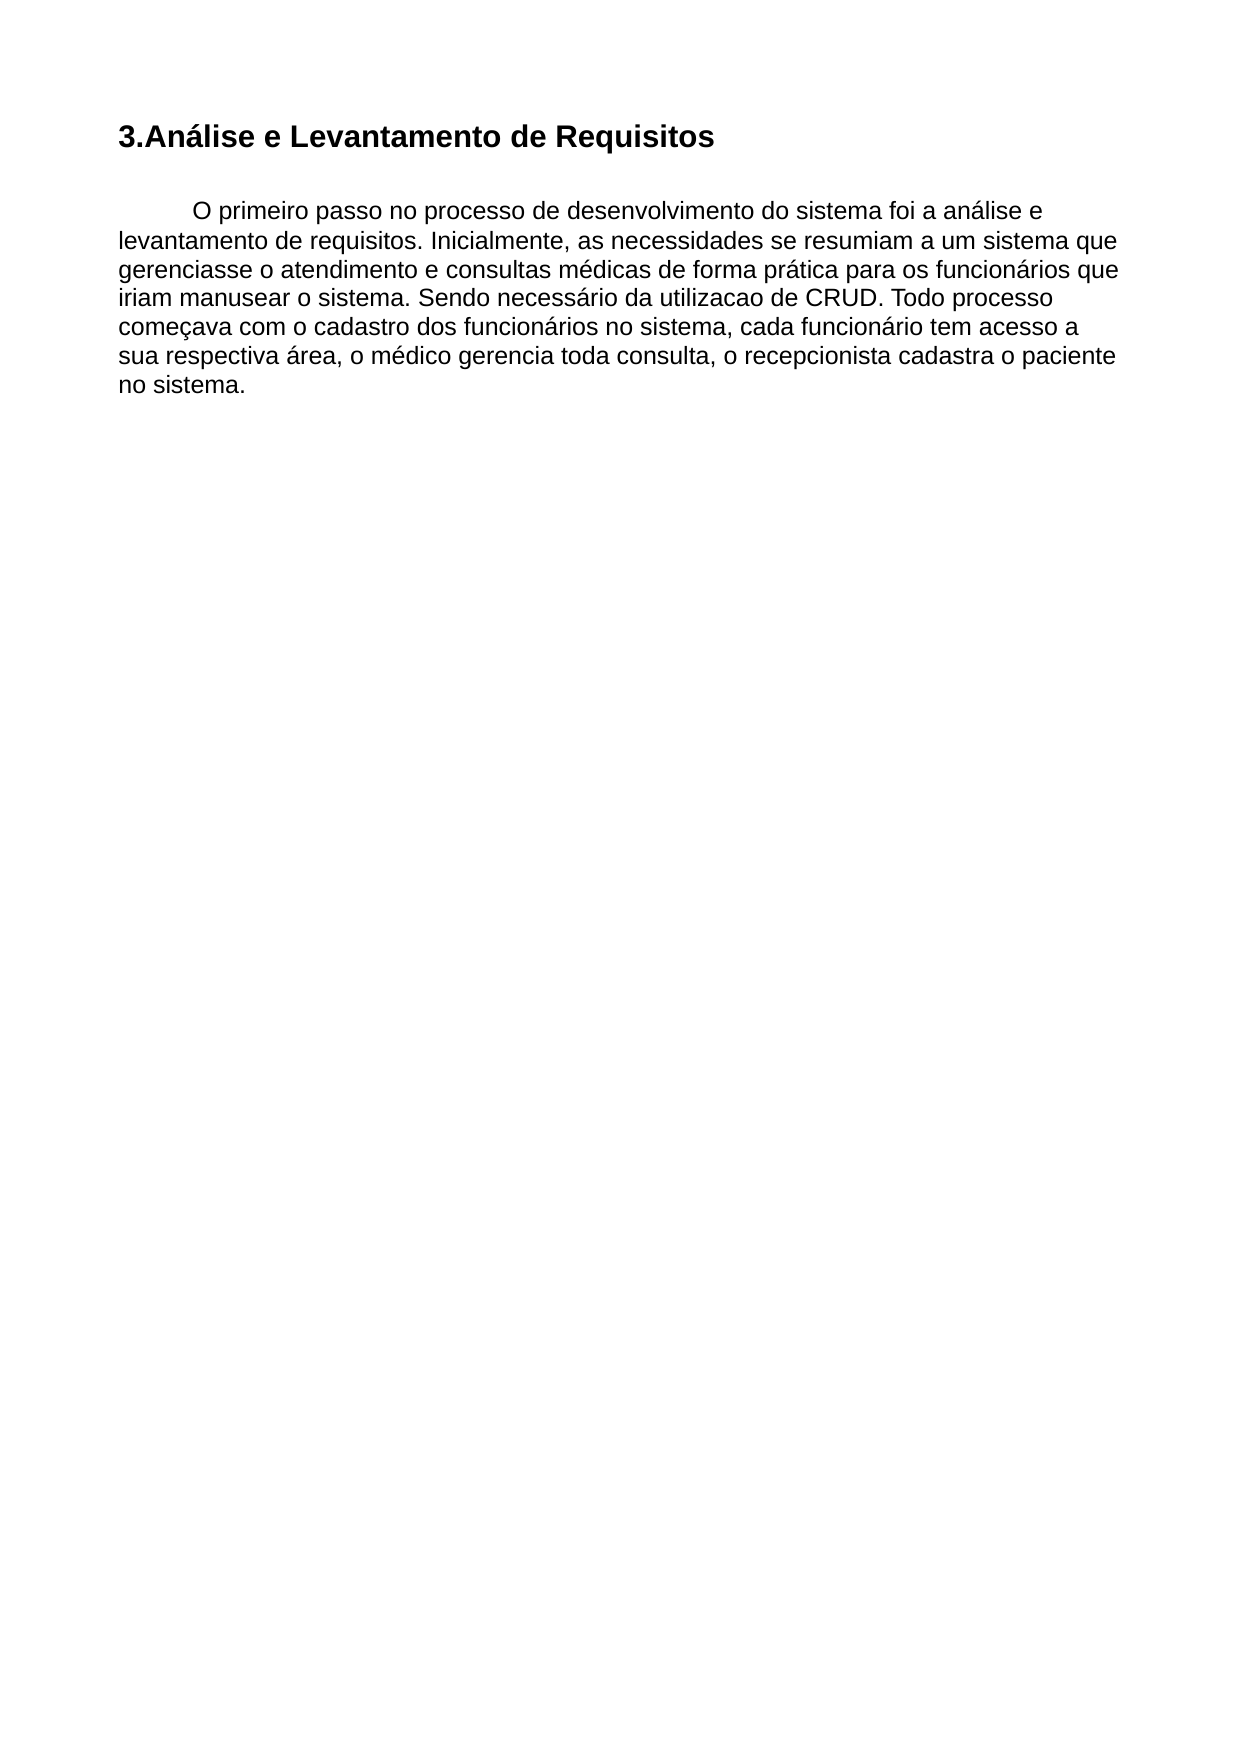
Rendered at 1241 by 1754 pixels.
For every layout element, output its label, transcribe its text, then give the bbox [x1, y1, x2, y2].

text O primeiro passo no processo de desenvolvimento do sistema foi a análise e levantamento de requisitos. Inicialmente, as necessidades se resumiam a um sistema que gerenciasse o atendimento e consultas médicas de forma prática para os funcionários que iriam manusear o sistema. Sendo necessário da utilizacao de CRUD. Todo processo começava com o cadastro dos funcionários no sistema, cada funcionário tem acesso a sua respectiva área, o médico gerencia toda consulta, o recepcionista cadastra o paciente no sistema. [118, 190, 1122, 398]
text 3.Análise e Levantamento de Requisitos [118, 118, 1122, 154]
